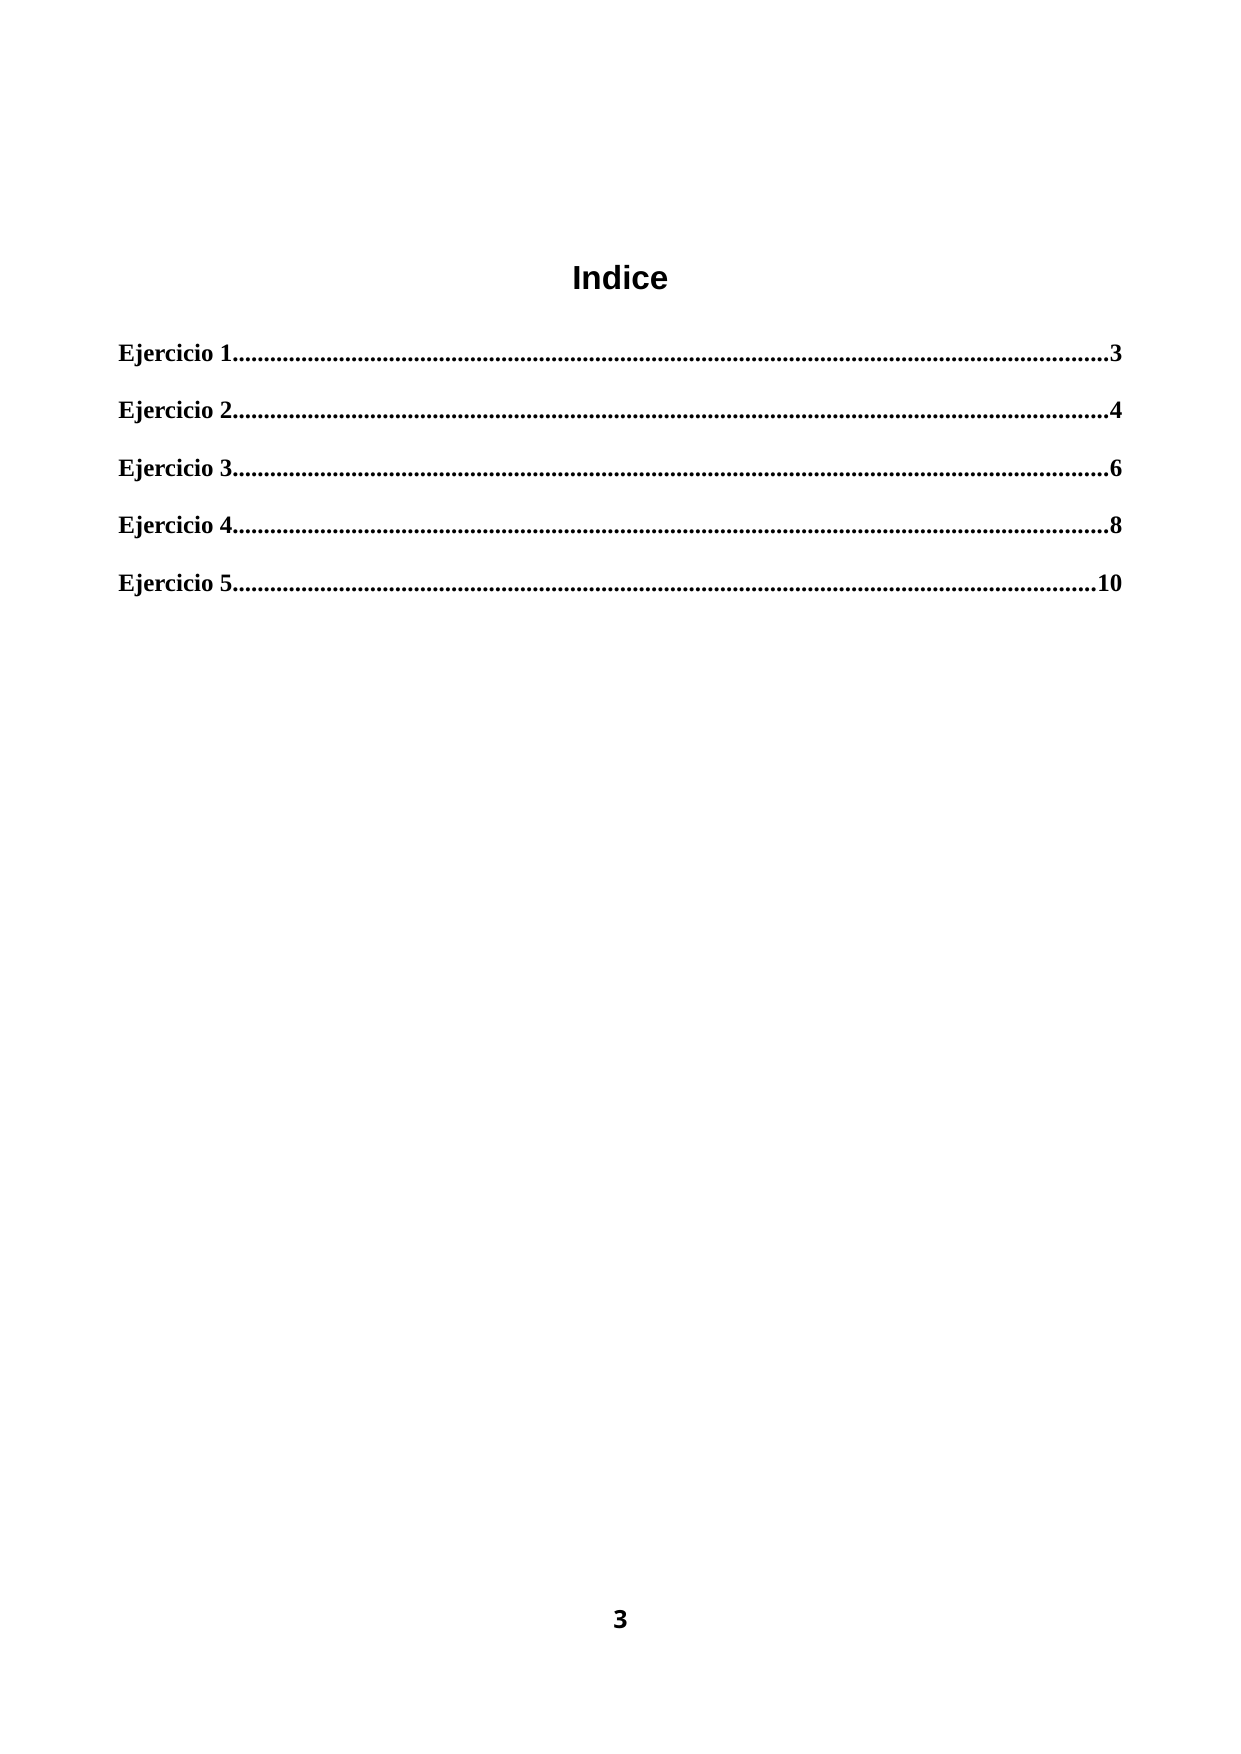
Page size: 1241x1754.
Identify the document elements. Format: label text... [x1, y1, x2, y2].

text Ejercicio 2 4 [118, 395, 1122, 424]
subtitle Indice [118, 258, 1122, 297]
text Ejercicio 5 10 [118, 568, 1122, 597]
text Ejercicio 3 6 [118, 453, 1122, 482]
text Ejercicio 1 3 [118, 338, 1122, 367]
text Ejercicio 4 8 [118, 510, 1122, 539]
